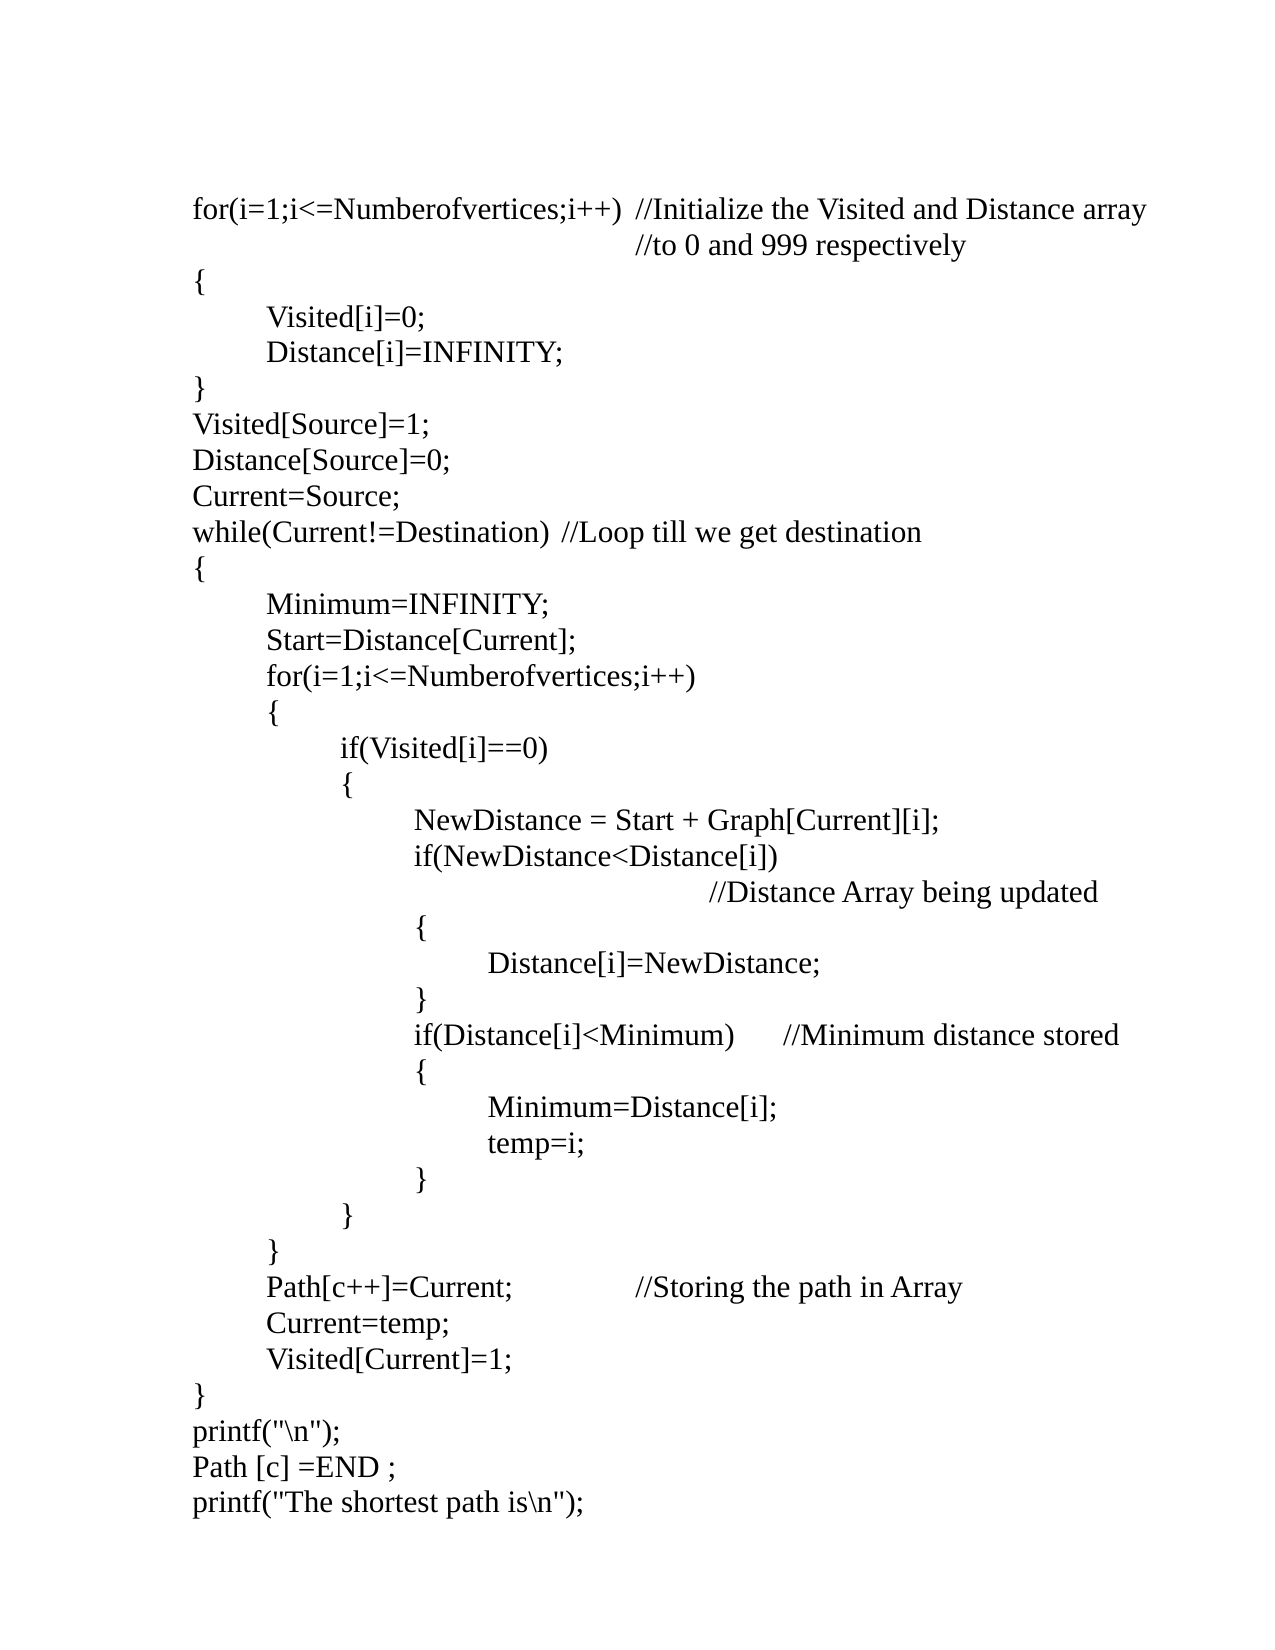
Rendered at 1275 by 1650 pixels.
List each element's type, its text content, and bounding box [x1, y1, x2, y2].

text //Distance Array being updated [118, 873, 1157, 909]
text Start=Distance[Current]; [118, 621, 1157, 657]
text { [118, 909, 1157, 945]
text Visited[Current]=1; [118, 1340, 1157, 1376]
text NewDistance = Start + Graph[Current][i]; [118, 801, 1157, 837]
text Distance[i]=NewDistance; [118, 945, 1157, 981]
text } [118, 370, 1157, 406]
text if(NewDistance<Distance[i]) [118, 837, 1157, 873]
text } [118, 1376, 1157, 1412]
text } [118, 1160, 1157, 1196]
text } [118, 1232, 1157, 1268]
text { [118, 549, 1157, 585]
text Current=Source; [118, 477, 1157, 513]
text { [118, 765, 1157, 801]
text } [118, 1196, 1157, 1232]
text { [118, 1052, 1157, 1088]
text printf("The shortest path is\n"); [118, 1484, 1157, 1520]
text while(Current!=Destination) //Loop till we get destination [118, 513, 1157, 549]
text if(Visited[i]==0) [118, 729, 1157, 765]
text Visited[i]=0; [118, 298, 1157, 334]
text printf("\n"); [118, 1412, 1157, 1448]
text temp=i; [118, 1124, 1157, 1160]
text Distance[Source]=0; [118, 442, 1157, 477]
text Path[c++]=Current; //Storing the path in Array [118, 1268, 1157, 1304]
text } [118, 981, 1157, 1017]
text Visited[Source]=1; [118, 406, 1157, 442]
text { [118, 262, 1157, 298]
text Current=temp; [118, 1304, 1157, 1340]
text Minimum=INFINITY; [118, 585, 1157, 621]
text Minimum=Distance[i]; [118, 1088, 1157, 1124]
text for(i=1;i<=Numberofvertices;i++) //Initialize the Visited and Distance array //to 0 and 999 respectively [118, 190, 1157, 262]
text Path [c] =END ; [118, 1448, 1157, 1484]
text for(i=1;i<=Numberofvertices;i++) [118, 657, 1157, 693]
text { [118, 693, 1157, 729]
text if(Distance[i]<Minimum) //Minimum distance stored [118, 1017, 1157, 1052]
text Distance[i]=INFINITY; [118, 334, 1157, 370]
